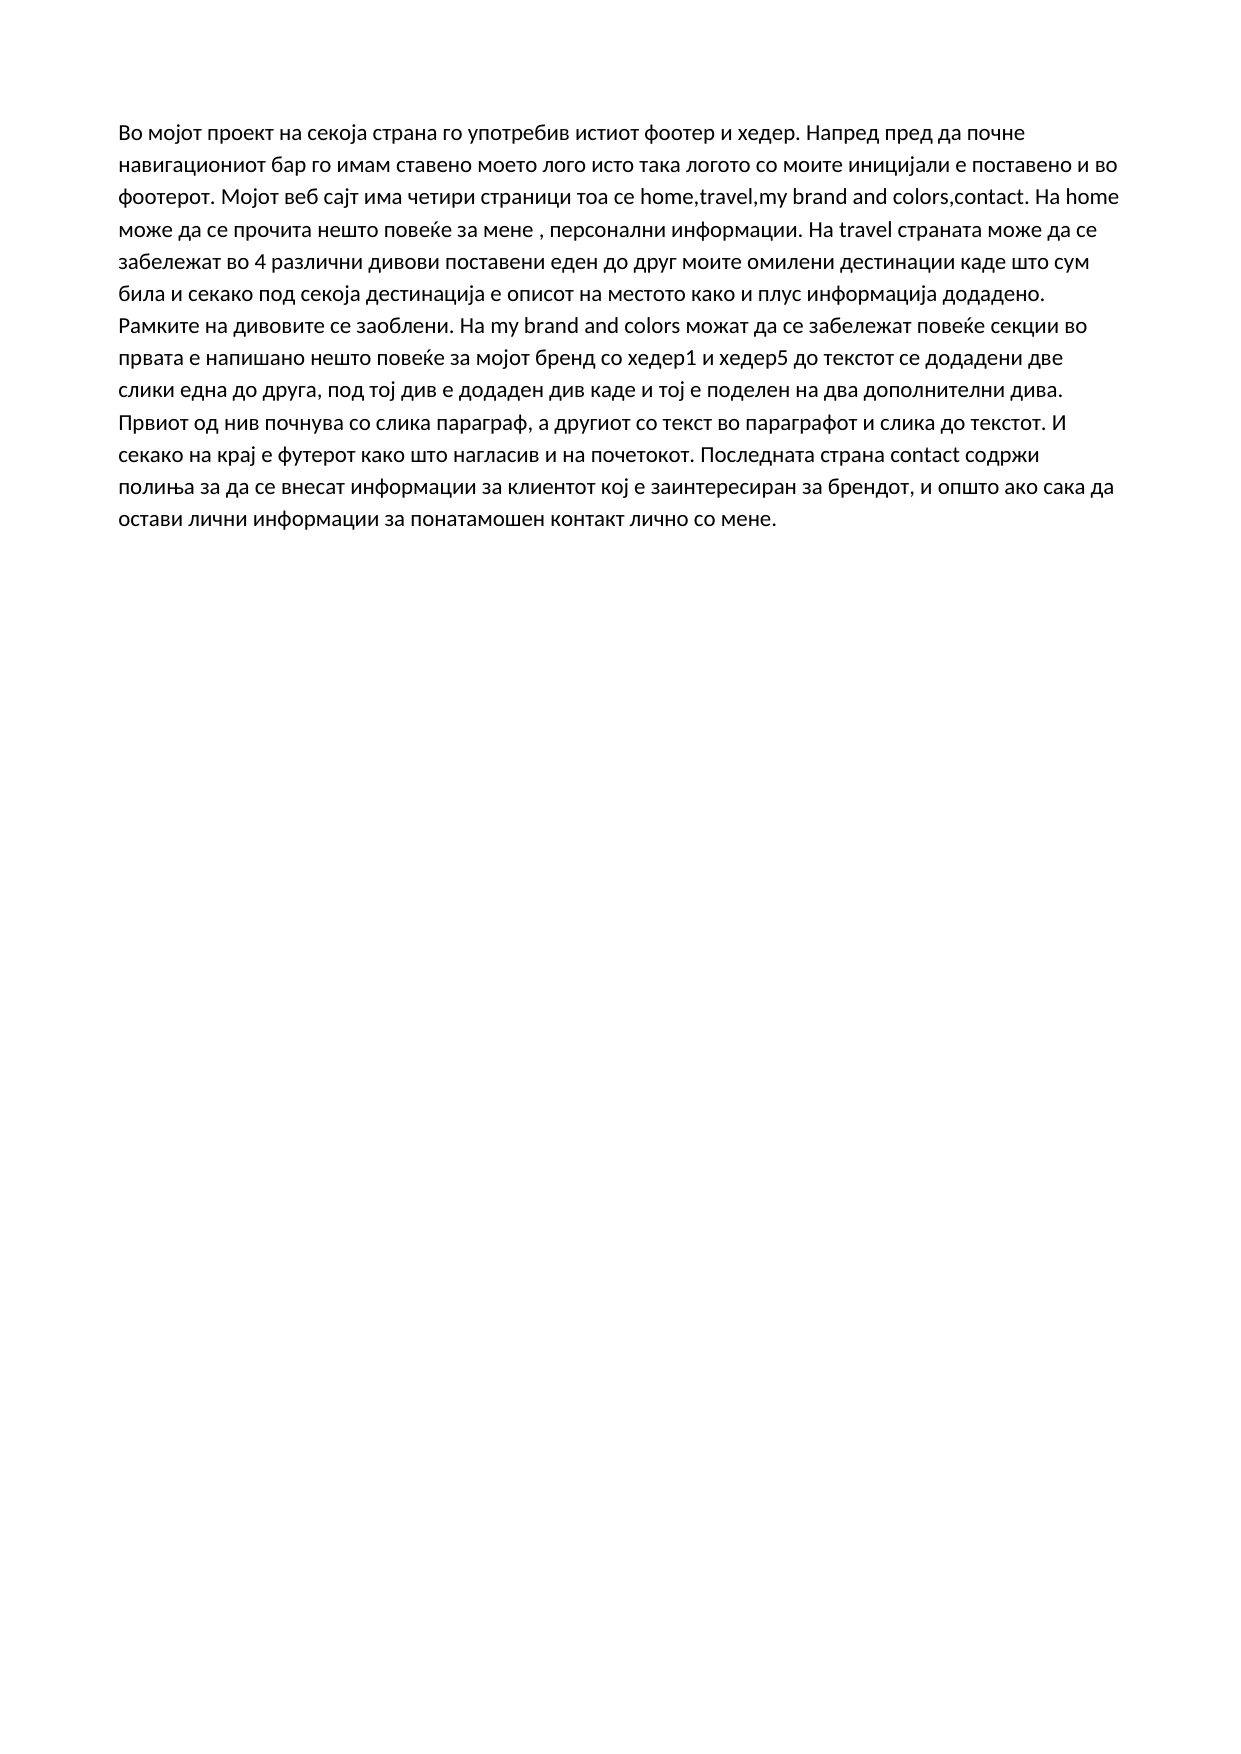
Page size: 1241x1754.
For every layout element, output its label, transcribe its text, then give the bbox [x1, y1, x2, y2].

text Во мојот проект на секоја страна го употребив истиот фоотер и хедер. Напред пред да почне навигациониот бар го имам ставено моето лого исто така логото со моите иницијали е поставено и во фоотерот. Мојот веб сајт има четири страници тоа се home,travel,my brand and colors,contact. На home може да се прочита нешто повеќе за мене , персонални информации. На travel страната може да се забележат во 4 различни дивови поставени еден до друг моите омилени дестинации каде што сум била и секако под секоја дестинација е описот на местото како и плус информација додадено. Рамките на дивовите се заоблени. На my brand and colors можат да се забележат повеќе секции во првата е напишано нешто повеќе за мојот бренд со хедер1 и хедер5 до текстот се додадени две слики една до друга, под тој див е додаден див каде и тој е поделен на два дополнителни дива. Првиот од нив почнува со слика параграф, а другиот со текст во параграфот и слика до текстот. И секако на крај е футерот како што нагласив и на почетокот. Последната страна contact содржи полиња за да се внесат информации за клиентот кој е заинтересиран за брендот, и општо ако сака да остави лични информации за понатамошен контакт лично со мене. [118, 118, 1122, 532]
